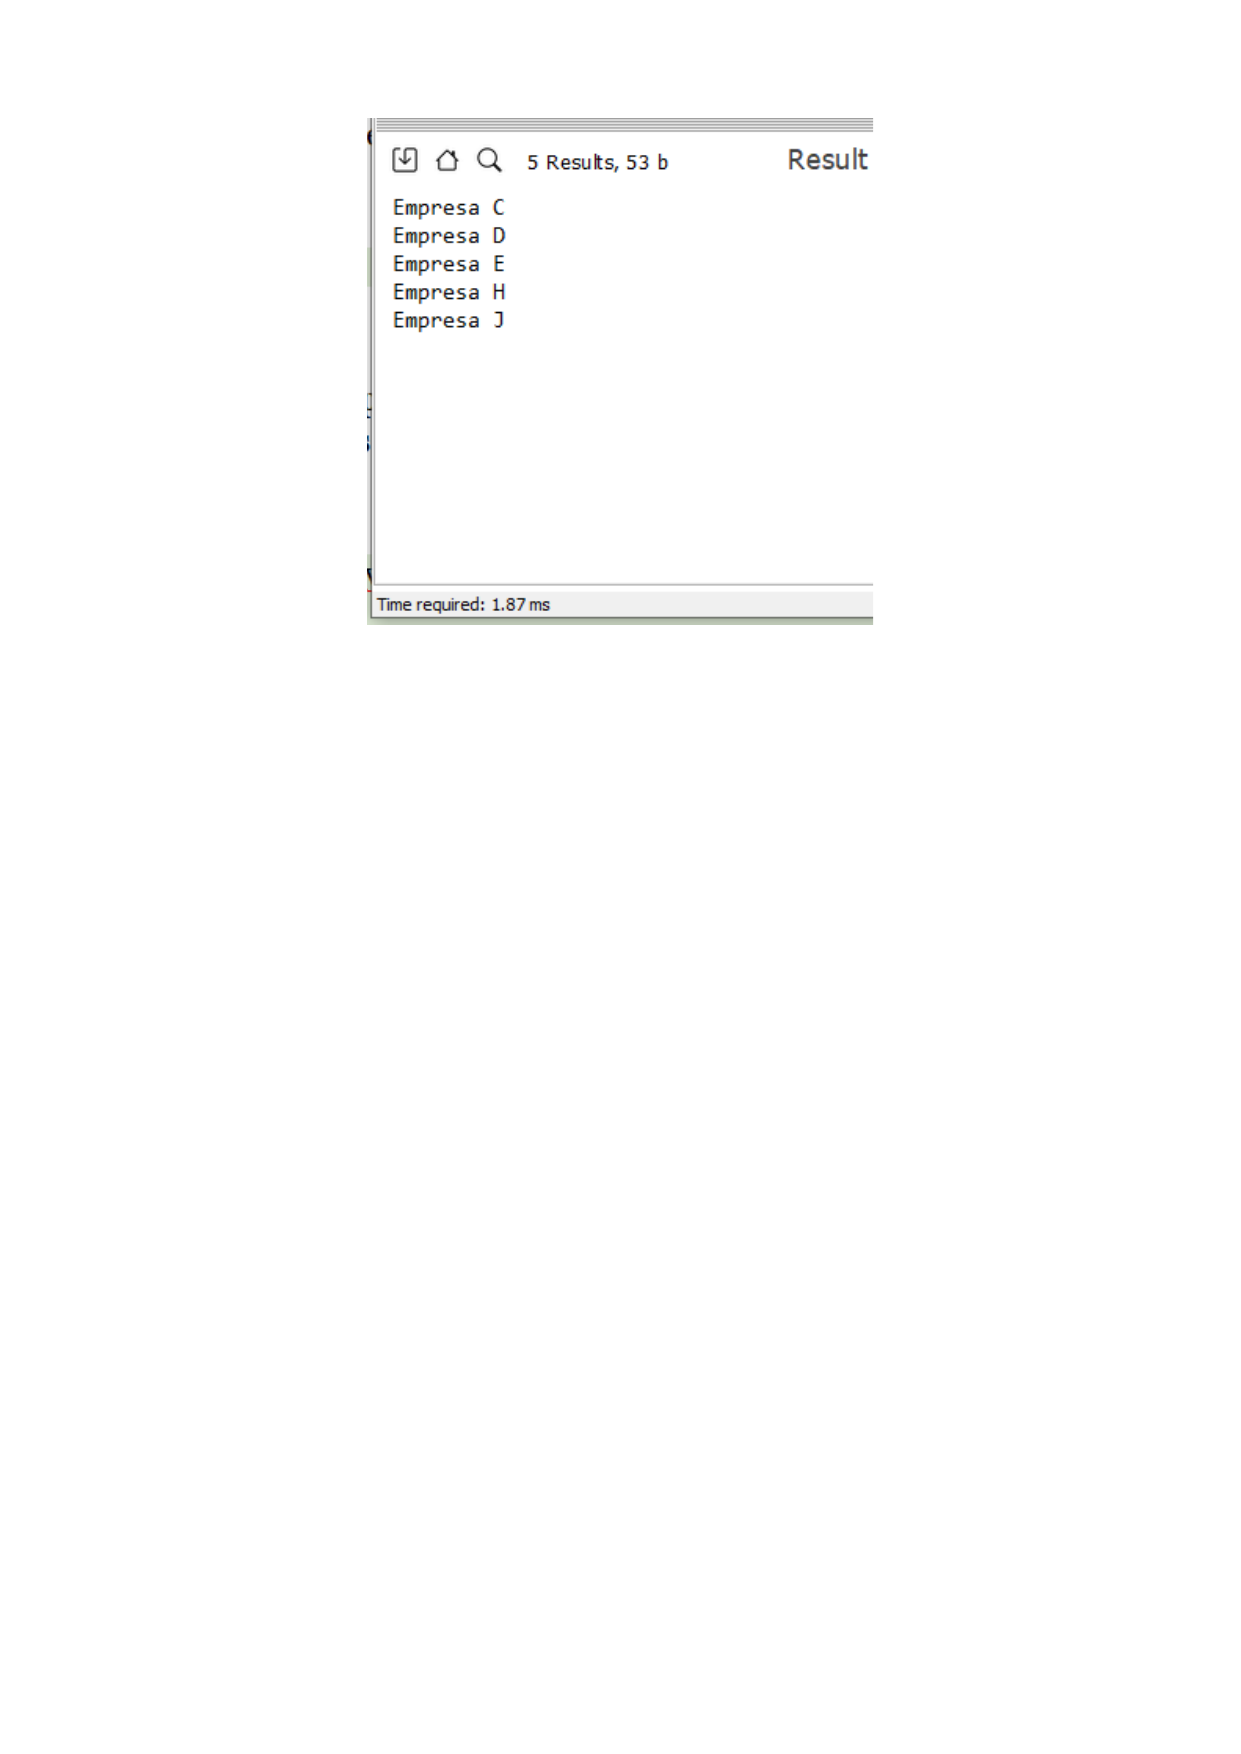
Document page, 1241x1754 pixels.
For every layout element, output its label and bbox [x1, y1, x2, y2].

picture [367, 118, 874, 625]
